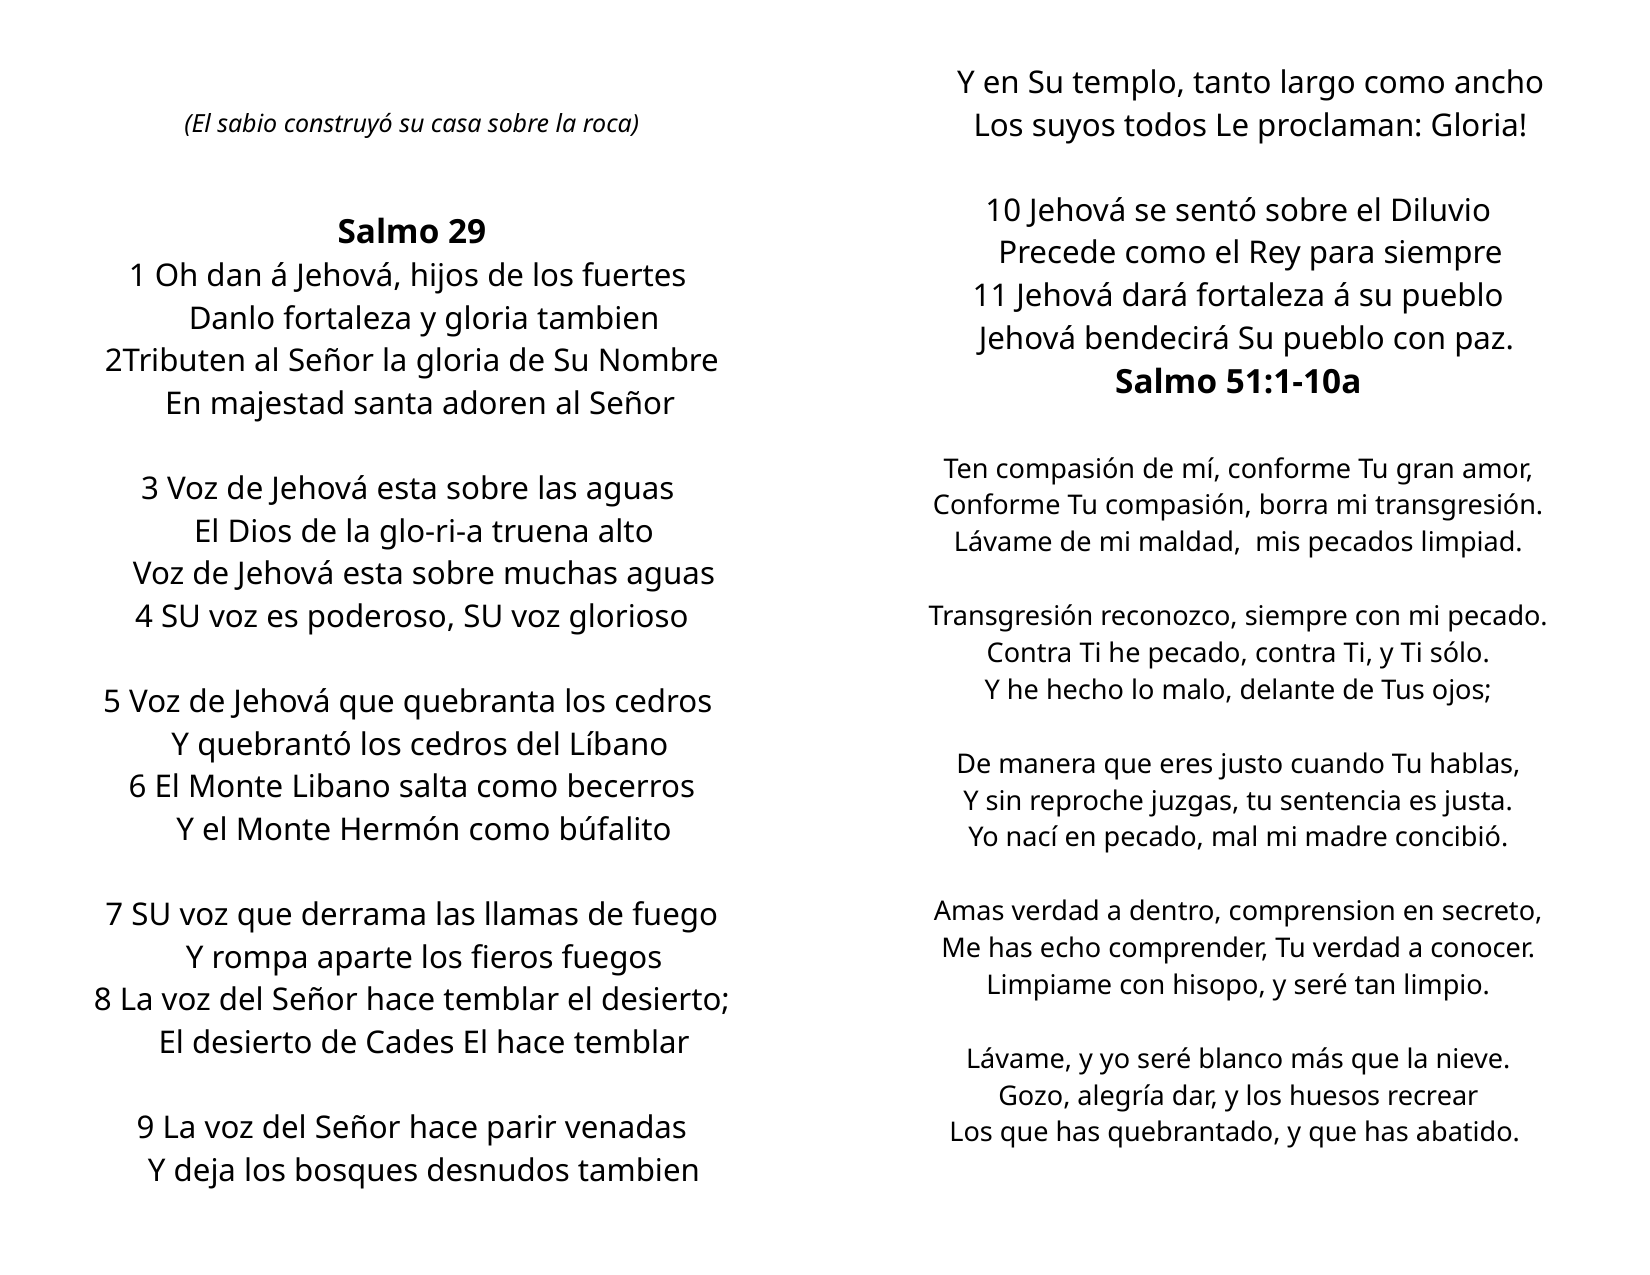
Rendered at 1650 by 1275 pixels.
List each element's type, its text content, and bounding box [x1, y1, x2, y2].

text Contra Ti he pecado, contra Ti, y Ti sólo. [886, 633, 1590, 670]
text Lávame, y yo seré blanco más que la nieve. [886, 1039, 1590, 1076]
text Lávame de mi maldad, mis pecados limpiad. [886, 523, 1590, 560]
text Gozo, alegría dar, y los huesos recrear [886, 1076, 1590, 1113]
text Y deja los bosques desnudos tambien [60, 1148, 763, 1190]
text Yo nací en pecado, mal mi madre concibió. [886, 818, 1590, 855]
text El Dios de la glo-ri-a truena alto [60, 509, 763, 551]
text Y sin reproche juzgas, tu sentencia es justa. [886, 781, 1590, 818]
text Los suyos todos Le proclaman: Gloria! [886, 103, 1590, 145]
text 7 SU voz que derrama las llamas de fuego [60, 892, 763, 935]
text Conforme Tu compasión, borra mi transgresión. [886, 486, 1590, 523]
text 3 Voz de Jehová esta sobre las aguas [60, 466, 763, 509]
text Ten compasión de mí, conforme Tu gran amor, [886, 449, 1590, 486]
text En majestad santa adoren al Señor [60, 381, 763, 423]
text Los que has quebrantado, y que has abatido. [886, 1113, 1590, 1150]
text Y quebrantó los cedros del Líbano [60, 722, 763, 764]
text 1 Oh dan á Jehová, hijos de los fuertes [60, 253, 763, 296]
text 4 SU voz es poderoso, SU voz glorioso [60, 594, 763, 636]
text 9 La voz del Señor hace parir venadas [60, 1105, 763, 1148]
text 11 Jehová dará fortaleza á su pueblo [886, 273, 1590, 316]
text Amas verdad a dentro, comprension en secreto, [886, 892, 1590, 928]
text 5 Voz de Jehová que quebranta los cedros [60, 679, 763, 722]
text 8 La voz del Señor hace temblar el desierto; [60, 977, 763, 1020]
text Precede como el Rey para siempre [886, 230, 1590, 273]
text Y he hecho lo malo, delante de Tus ojos; [886, 670, 1590, 707]
text El desierto de Cades El hace temblar [60, 1020, 763, 1062]
text Y en Su templo, tanto largo como ancho [886, 60, 1590, 103]
text Salmo 29 [60, 208, 763, 253]
text 2Tributen al Señor la gloria de Su Nombre [60, 338, 763, 381]
text Voz de Jehová esta sobre muchas aguas [60, 551, 763, 594]
text Y rompa aparte los fieros fuegos [60, 935, 763, 977]
text 10 Jehová se sentó sobre el Diluvio [886, 188, 1590, 230]
text (El sabio construyó su casa sobre la roca) [60, 105, 763, 139]
text De manera que eres justo cuando Tu hablas, [886, 744, 1590, 781]
text Transgresión reconozco, siempre con mi pecado. [886, 597, 1590, 633]
text Limpiame con hisopo, y seré tan limpio. [886, 965, 1590, 1002]
text 6 El Monte Libano salta como becerros [60, 764, 763, 807]
text Jehová bendecirá Su pueblo con paz. [886, 316, 1590, 358]
text Y el Monte Hermón como búfalito [60, 807, 763, 849]
text Me has echo comprender, Tu verdad a conocer. [886, 928, 1590, 965]
text Danlo fortaleza y gloria tambien [60, 296, 763, 338]
text Salmo 51:1-10a [886, 358, 1590, 404]
